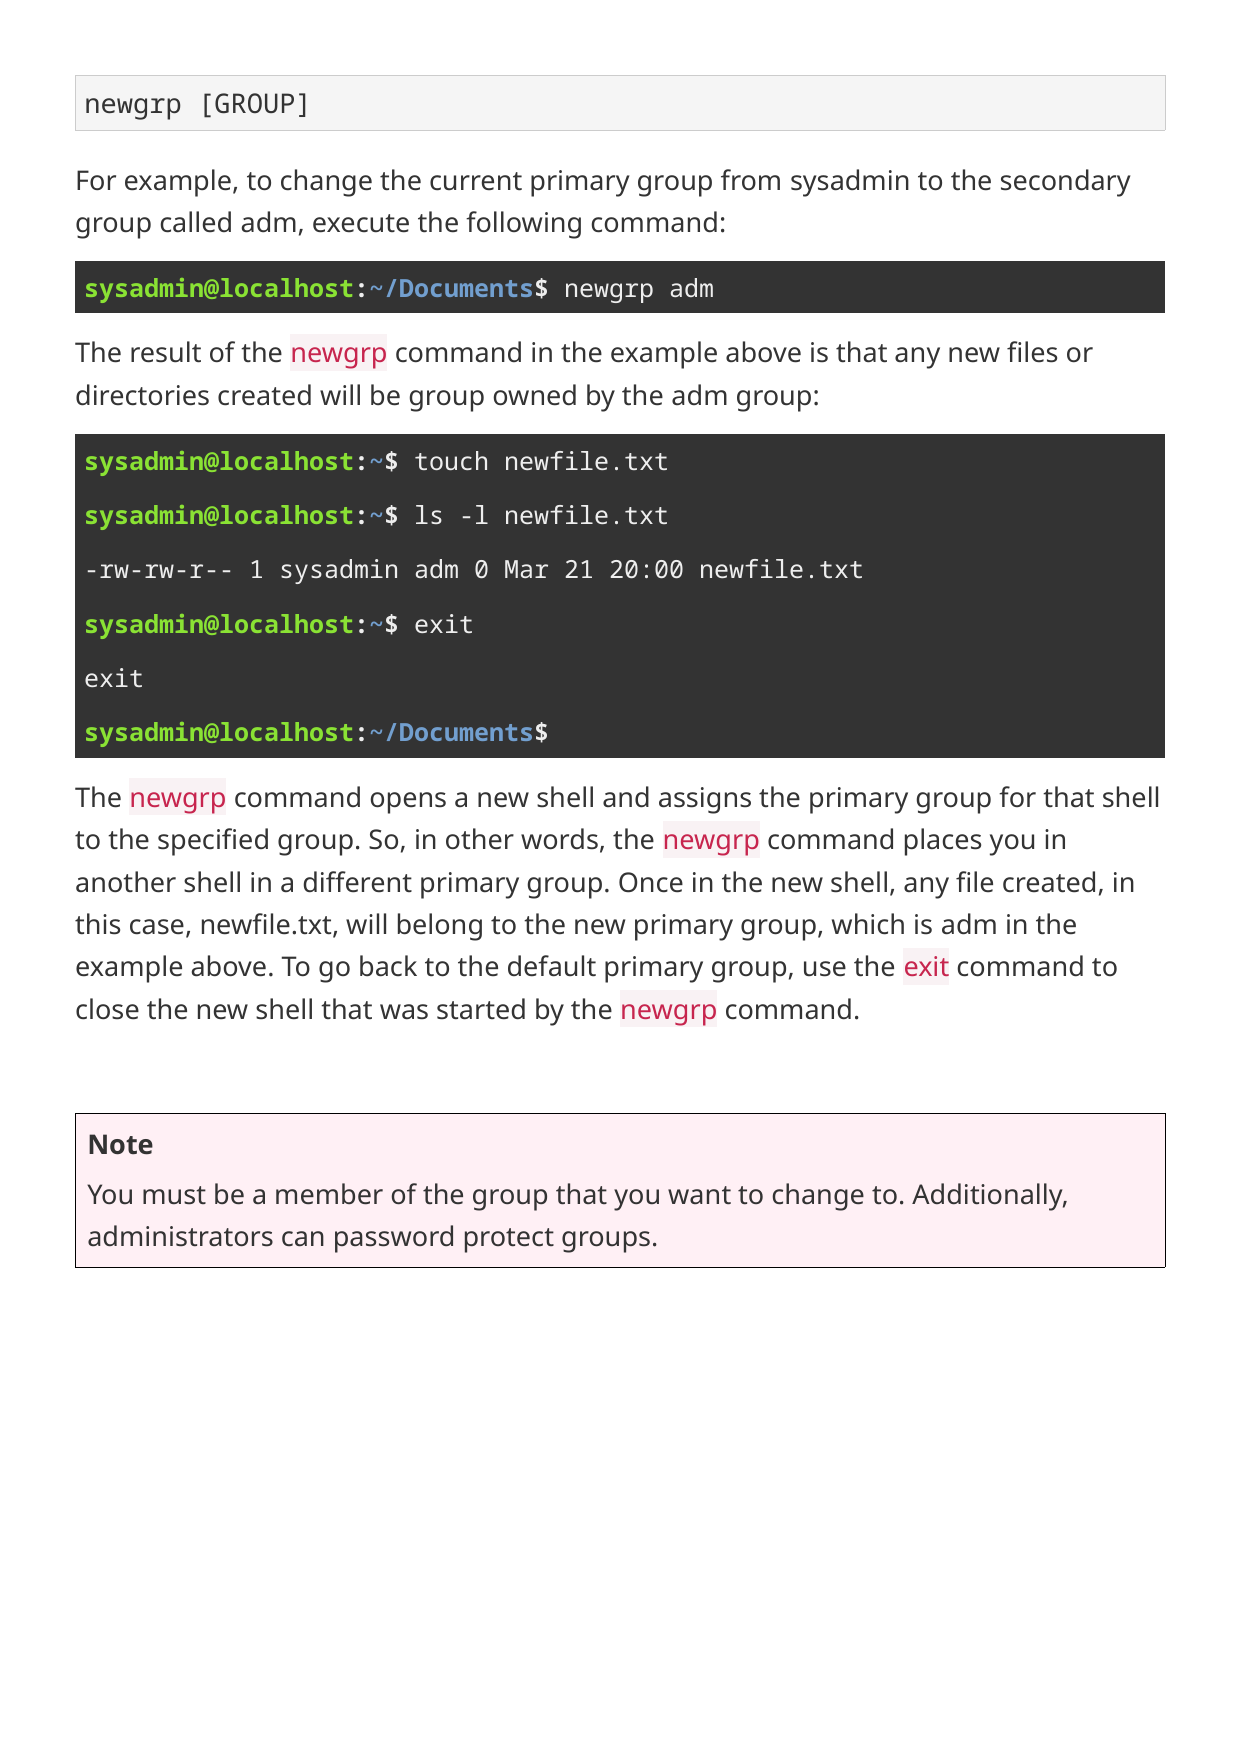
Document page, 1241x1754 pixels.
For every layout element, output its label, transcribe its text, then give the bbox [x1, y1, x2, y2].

text sysadmin@localhost:~$ ls -l newfile.txt [75, 488, 1165, 532]
text sysadmin@localhost:~$ touch newfile.txt [75, 434, 1165, 477]
text The result of the newgrp command in the example above is that any new files or directories created will be group owned by the adm group: [75, 334, 1165, 413]
text For example, to change the current primary group from sysadmin to the secondary group called adm, execute the following command: [75, 161, 1165, 240]
text Note [76, 1114, 1165, 1162]
text exit [75, 652, 1165, 695]
text sysadmin@localhost:~/Documents$ newgrp adm [75, 261, 1165, 313]
text You must be a member of the group that you want to change to. Additionally, administrators can password protect groups. [76, 1163, 1165, 1267]
text sysadmin@localhost:~/Documents$ [75, 706, 1165, 758]
text newgrp [GROUP] [76, 76, 1165, 130]
text The newgrp command opens a new shell and assigns the primary group for that shell to the specified group. So, in other words, the newgrp command places you in another shell in a different primary group. Once in the new shell, any file created, in this case, newfile.txt, will belong to the new primary group, which is adm in the example above. To go back to the default primary group, use the exit command to close the new shell that was started by the newgrp command. [75, 778, 1165, 1027]
text -rw-rw-r-- 1 sysadmin adm 0 Mar 21 20:00 newfile.txt [75, 543, 1165, 586]
text sysadmin@localhost:~$ exit [75, 597, 1165, 640]
